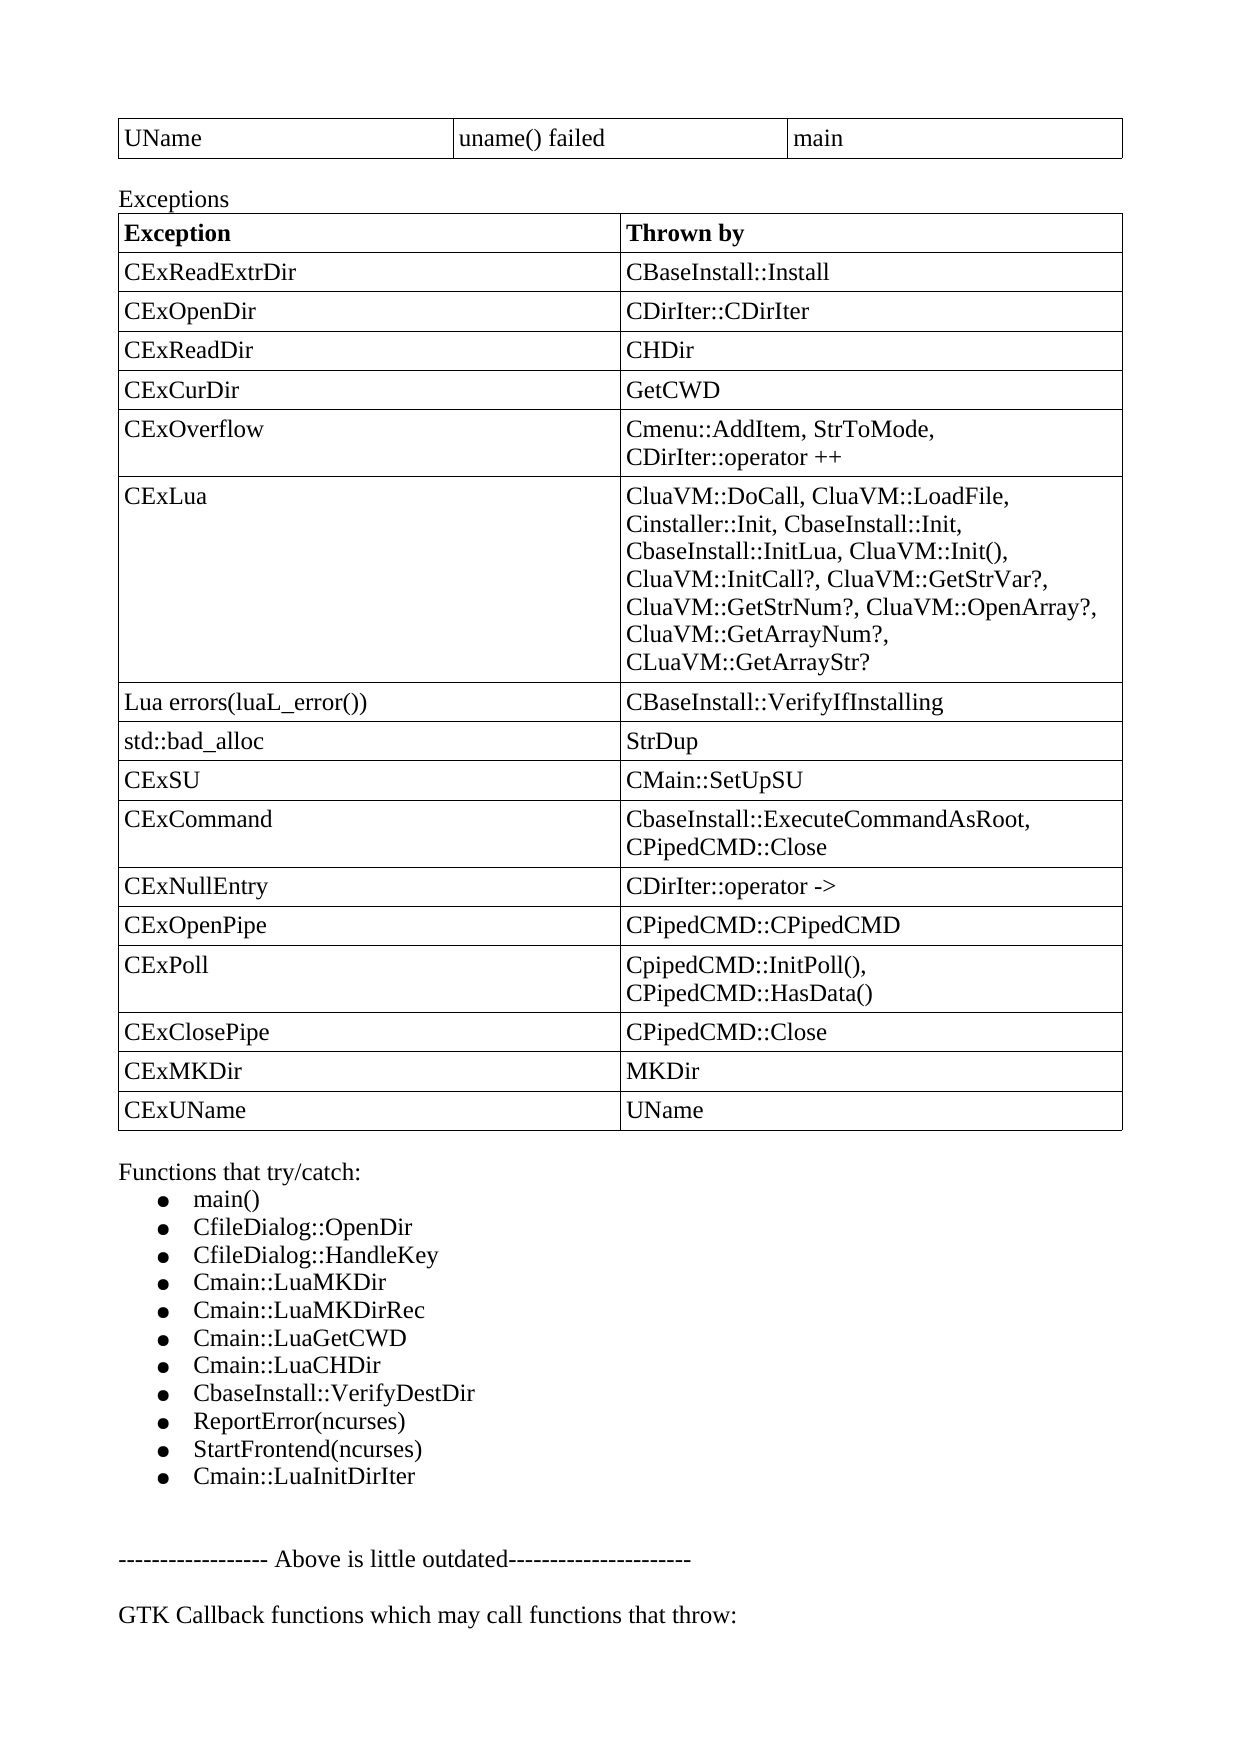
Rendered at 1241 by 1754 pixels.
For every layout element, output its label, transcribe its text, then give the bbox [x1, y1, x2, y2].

text GTK Callback functions which may call functions that throw: [118, 1601, 1122, 1629]
table_cell CExReadExtrDir [119, 253, 620, 291]
table_cell CpipedCMD::InitPoll(), CPipedCMD::HasData() [621, 946, 1122, 1012]
table_cell UName [119, 119, 453, 157]
table_cell CExUName [119, 1092, 620, 1130]
table_header Thrown by [621, 214, 1122, 252]
table_cell CExClosePipe [119, 1013, 620, 1051]
list Cmain::LuaInitDirIter [156, 1462, 1122, 1490]
table_cell CExOpenDir [119, 292, 620, 331]
table_cell CExCurDir [119, 371, 620, 409]
list Cmain::LuaGetCWD [156, 1324, 1122, 1352]
list Cmain::LuaMKDir [156, 1268, 1122, 1296]
table_cell CExLua [119, 477, 620, 682]
table_cell Cmenu::AddItem, StrToMode, CDirIter::operator ++ [621, 410, 1122, 476]
text ------------------ Above is little outdated---------------------- [118, 1546, 1122, 1573]
list Cmain::LuaCHDir [156, 1352, 1122, 1379]
table_cell CExNullEntry [119, 868, 620, 906]
table_cell CMain::SetUpSU [621, 761, 1122, 799]
table_cell CExOverflow [119, 410, 620, 476]
table_cell CDirIter::operator -> [621, 868, 1122, 906]
table_cell CExMKDir [119, 1052, 620, 1091]
table_cell CPipedCMD::CPipedCMD [621, 907, 1122, 945]
table_cell CPipedCMD::Close [621, 1013, 1122, 1051]
table_cell CBaseInstall::VerifyIfInstalling [621, 683, 1122, 721]
table_cell CExOpenPipe [119, 907, 620, 945]
table_cell std::bad_alloc [119, 722, 620, 760]
table_cell CbaseInstall::ExecuteCommandAsRoot, CPipedCMD::Close [621, 801, 1122, 867]
list CfileDialog::HandleKey [156, 1241, 1122, 1268]
table_cell CDirIter::CDirIter [621, 292, 1122, 331]
list main() [156, 1185, 1122, 1213]
table_cell Lua errors(luaL_error()) [119, 683, 620, 721]
table_cell CExPoll [119, 946, 620, 1012]
table_cell CluaVM::DoCall, CluaVM::LoadFile, Cinstaller::Init, CbaseInstall::Init, CbaseInstall::InitLua, CluaVM::Init(), CluaVM::InitCall?, CluaVM::GetStrVar?, CluaVM::GetStrNum?, CluaVM::OpenArray?, CluaVM::GetArrayNum?, CLuaVM::GetArrayStr? [621, 477, 1122, 682]
table_cell StrDup [621, 722, 1122, 760]
table_cell main [788, 119, 1122, 157]
table_cell MKDir [621, 1052, 1122, 1091]
list CfileDialog::OpenDir [156, 1213, 1122, 1241]
table_cell CHDir [621, 332, 1122, 370]
table_cell CExReadDir [119, 332, 620, 370]
table_cell GetCWD [621, 371, 1122, 409]
table_cell CExCommand [119, 801, 620, 867]
list Cmain::LuaMKDirRec [156, 1296, 1122, 1324]
list CbaseInstall::VerifyDestDir [156, 1379, 1122, 1407]
list StartFrontend(ncurses) [156, 1435, 1122, 1462]
table_cell CBaseInstall::Install [621, 253, 1122, 291]
table_cell uname() failed [454, 119, 787, 157]
table_cell UName [621, 1092, 1122, 1130]
text Exceptions [118, 185, 1122, 213]
text Functions that try/catch: [118, 1158, 1122, 1185]
table_header Exception [119, 214, 620, 252]
list ReportError(ncurses) [156, 1407, 1122, 1435]
table_cell CExSU [119, 761, 620, 799]
